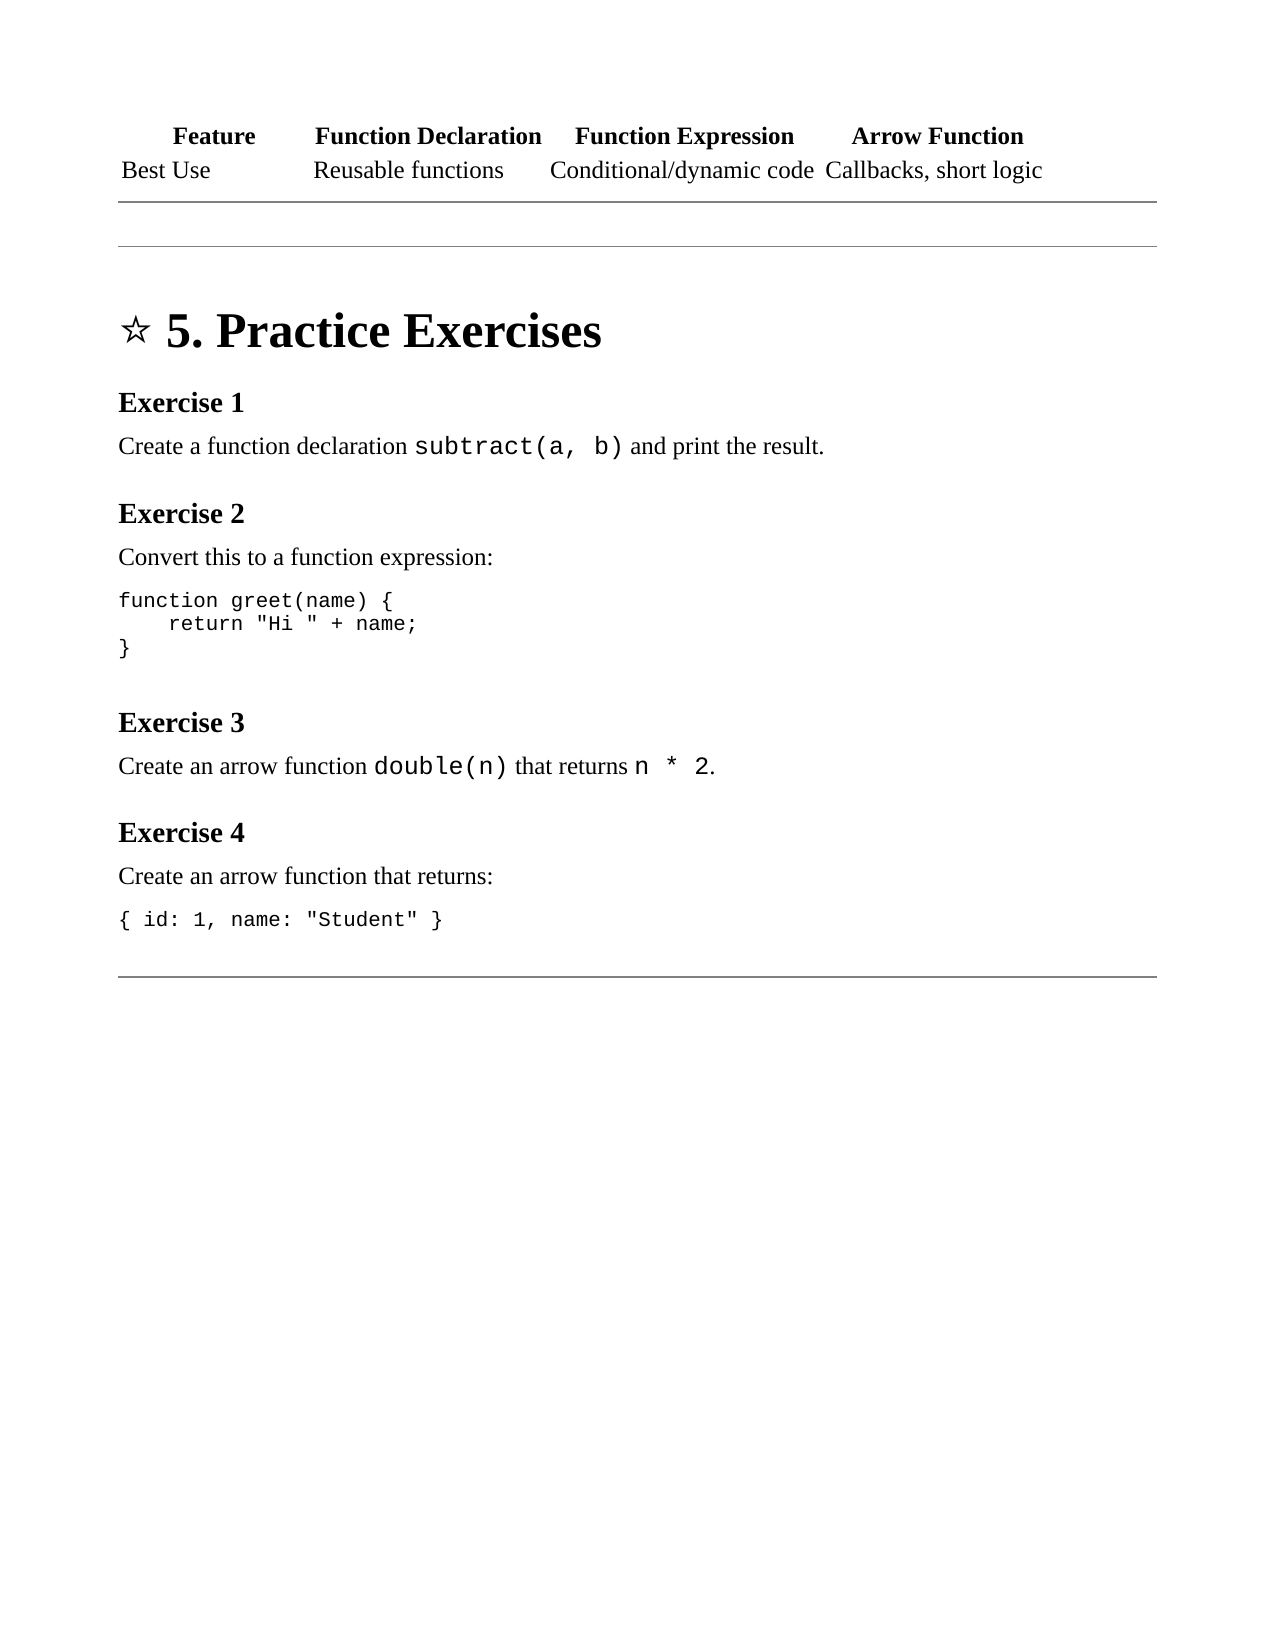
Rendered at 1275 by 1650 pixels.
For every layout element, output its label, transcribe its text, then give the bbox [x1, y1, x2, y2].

table_cell Callbacks, short logic [822, 153, 1053, 187]
table_cell Conditional/dynamic code [547, 153, 822, 187]
text Create a function declaration subtract(a, b) and print the result. [118, 431, 1157, 462]
text } [118, 637, 1157, 661]
text return "Hi " + name; [118, 613, 1157, 637]
subtitle Exercise 1 [118, 385, 1157, 419]
text Convert this to a function expression: [118, 542, 1157, 571]
table_header Function Expression [547, 118, 822, 153]
text function greet(name) { [118, 590, 1157, 613]
subtitle Exercise 3 [118, 705, 1157, 738]
subtitle ⭐ 5. Practice Exercises [118, 301, 1157, 358]
table_cell Best Use [118, 153, 310, 187]
text { id: 1, name: "Student" } [118, 909, 1157, 933]
table_cell Reusable functions [310, 153, 547, 187]
text Create an arrow function that returns: [118, 861, 1157, 890]
subtitle Exercise 2 [118, 496, 1157, 529]
table_header Feature [118, 118, 310, 153]
table_header Arrow Function [822, 118, 1053, 153]
table_header Function Declaration [310, 118, 547, 153]
text Create an arrow function double(n) that returns n * 2. [118, 751, 1157, 782]
subtitle Exercise 4 [118, 815, 1157, 849]
